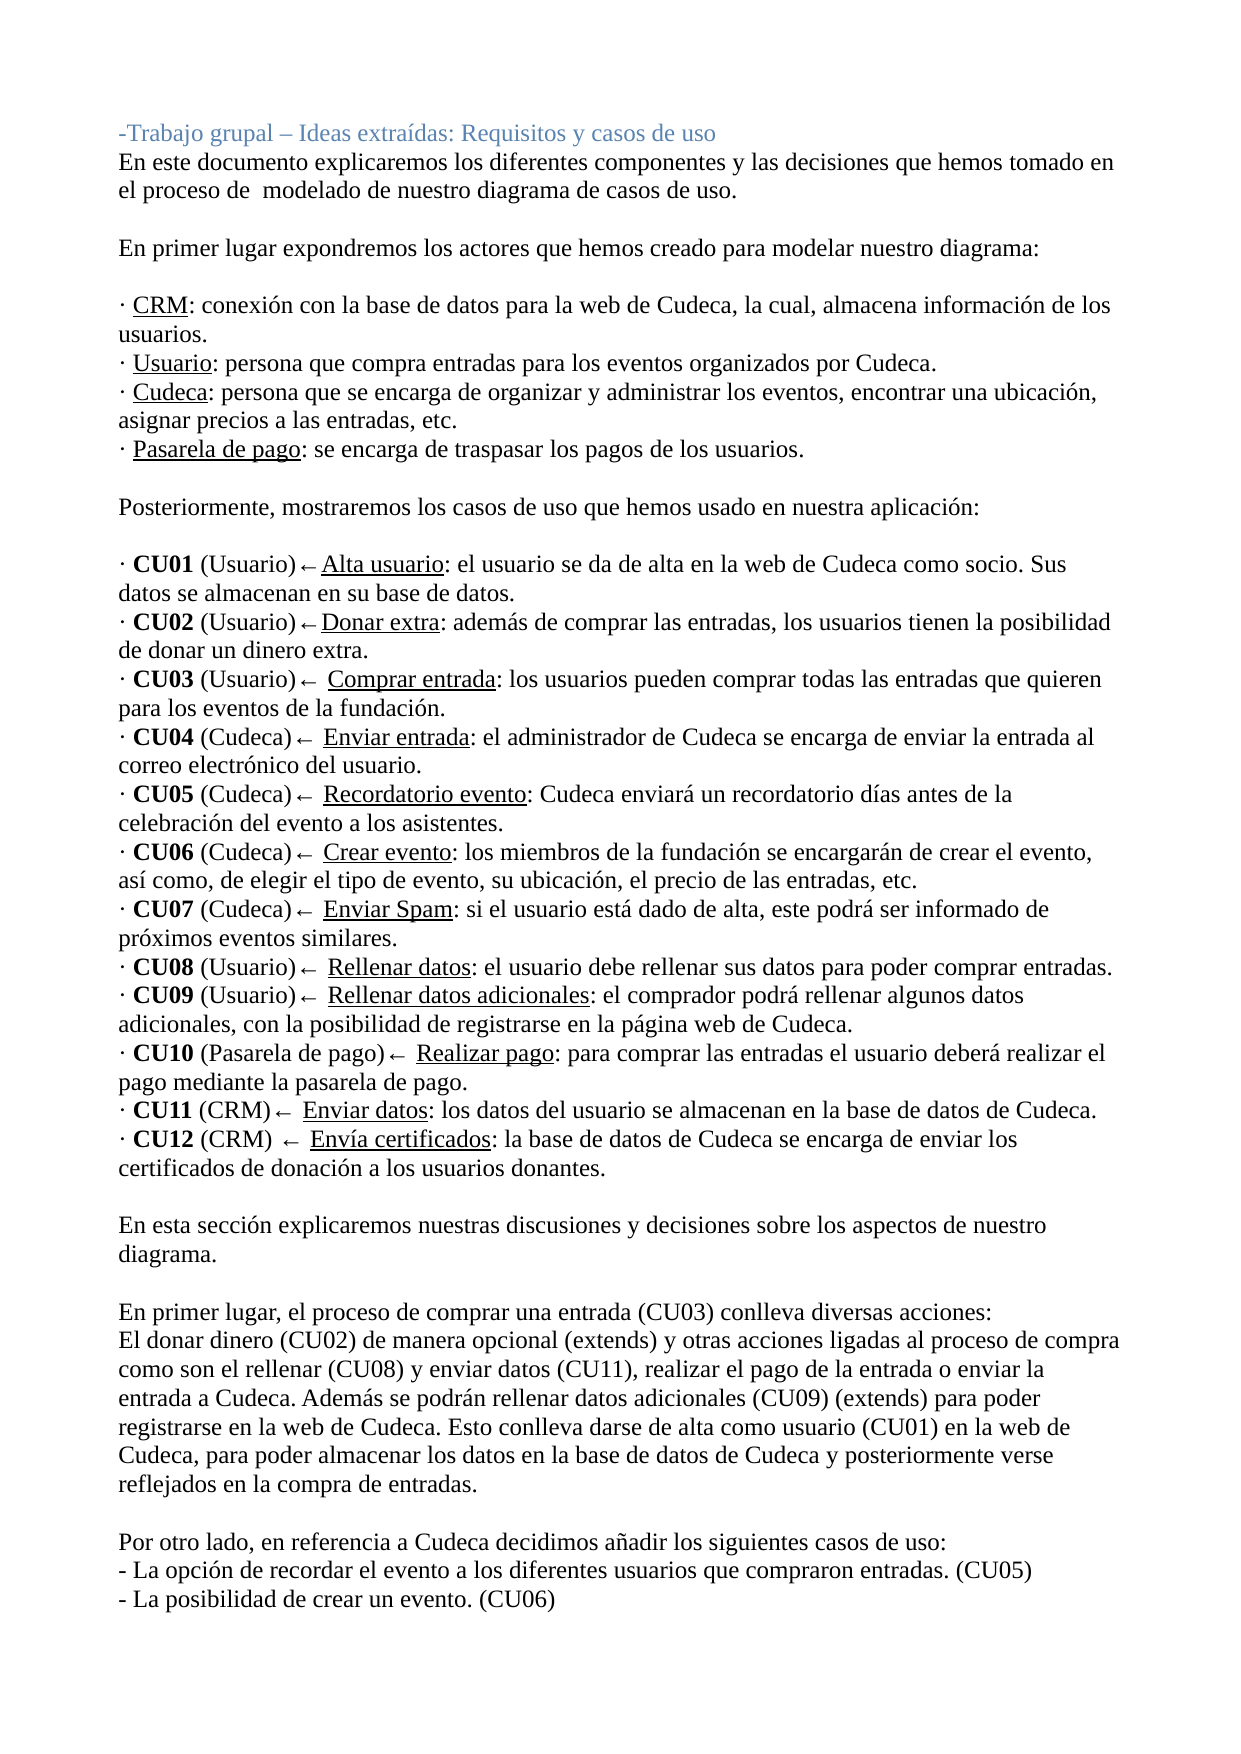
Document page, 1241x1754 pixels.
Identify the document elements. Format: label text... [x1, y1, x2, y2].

text En este documento explicaremos los diferentes componentes y las decisiones que hemos tomado en el proceso de modelado de nuestro diagrama de casos de uso. [118, 147, 1122, 204]
text · Cudeca: persona que se encarga de organizar y administrar los eventos, encontrar una ubicación, asignar precios a las entradas, etc. [118, 377, 1122, 434]
text · Pasarela de pago: se encarga de traspasar los pagos de los usuarios. [118, 434, 1122, 463]
text En esta sección explicaremos nuestras discusiones y decisiones sobre los aspectos de nuestro diagrama. [118, 1211, 1122, 1268]
text · Usuario: persona que compra entradas para los eventos organizados por Cudeca. [118, 348, 1122, 377]
text -Trabajo grupal – Ideas extraídas: Requisitos y casos de uso [118, 118, 1122, 147]
text · CU12 (CRM) ← Envía certificados: la base de datos de Cudeca se encarga de enviar los certificados de donación a los usuarios donantes. [118, 1124, 1122, 1182]
text - La posibilidad de crear un evento. (CU06) [118, 1584, 1122, 1613]
text · CRM: conexión con la base de datos para la web de Cudeca, la cual, almacena información de los usuarios. [118, 291, 1122, 348]
text · CU02 (Usuario)←Donar extra: además de comprar las entradas, los usuarios tienen la posibilidad de donar un dinero extra. [118, 607, 1122, 664]
text · CU07 (Cudeca)← Enviar Spam: si el usuario está dado de alta, este podrá ser informado de próximos eventos similares. [118, 894, 1122, 952]
text · CU10 (Pasarela de pago)← Realizar pago: para comprar las entradas el usuario deberá realizar el pago mediante la pasarela de pago. [118, 1038, 1122, 1096]
text · CU04 (Cudeca)← Enviar entrada: el administrador de Cudeca se encarga de enviar la entrada al correo electrónico del usuario. [118, 722, 1122, 779]
text Por otro lado, en referencia a Cudeca decidimos añadir los siguientes casos de uso: [118, 1527, 1122, 1556]
text En primer lugar expondremos los actores que hemos creado para modelar nuestro diagrama: [118, 233, 1122, 262]
text - La opción de recordar el evento a los diferentes usuarios que compraron entradas. (CU05) [118, 1556, 1122, 1584]
text · CU09 (Usuario)← Rellenar datos adicionales: el comprador podrá rellenar algunos datos adicionales, con la posibilidad de registrarse en la página web de Cudeca. [118, 981, 1122, 1038]
text Posteriormente, mostraremos los casos de uso que hemos usado en nuestra aplicación: [118, 492, 1122, 521]
text · CU03 (Usuario)← Comprar entrada: los usuarios pueden comprar todas las entradas que quieren para los eventos de la fundación. [118, 664, 1122, 722]
text En primer lugar, el proceso de comprar una entrada (CU03) conlleva diversas acciones: [118, 1297, 1122, 1326]
text El donar dinero (CU02) de manera opcional (extends) y otras acciones ligadas al proceso de compra como son el rellenar (CU08) y enviar datos (CU11), realizar el pago de la entrada o enviar la entrada a Cudeca. Además se podrán rellenar datos adicionales (CU09) (extends) para poder registrarse en la web de Cudeca. Esto conlleva darse de alta como usuario (CU01) en la web de Cudeca, para poder almacenar los datos en la base de datos de Cudeca y posteriormente verse reflejados en la compra de entradas. [118, 1326, 1122, 1498]
text · CU01 (Usuario)←Alta usuario: el usuario se da de alta en la web de Cudeca como socio. Sus datos se almacenan en su base de datos. [118, 549, 1122, 607]
text · CU08 (Usuario)← Rellenar datos: el usuario debe rellenar sus datos para poder comprar entradas. [118, 952, 1122, 981]
text · CU06 (Cudeca)← Crear evento: los miembros de la fundación se encargarán de crear el evento, así como, de elegir el tipo de evento, su ubicación, el precio de las entradas, etc. [118, 837, 1122, 894]
text · CU05 (Cudeca)← Recordatorio evento: Cudeca enviará un recordatorio días antes de la celebración del evento a los asistentes. [118, 779, 1122, 837]
text · CU11 (CRM)← Enviar datos: los datos del usuario se almacenan en la base de datos de Cudeca. [118, 1096, 1122, 1124]
